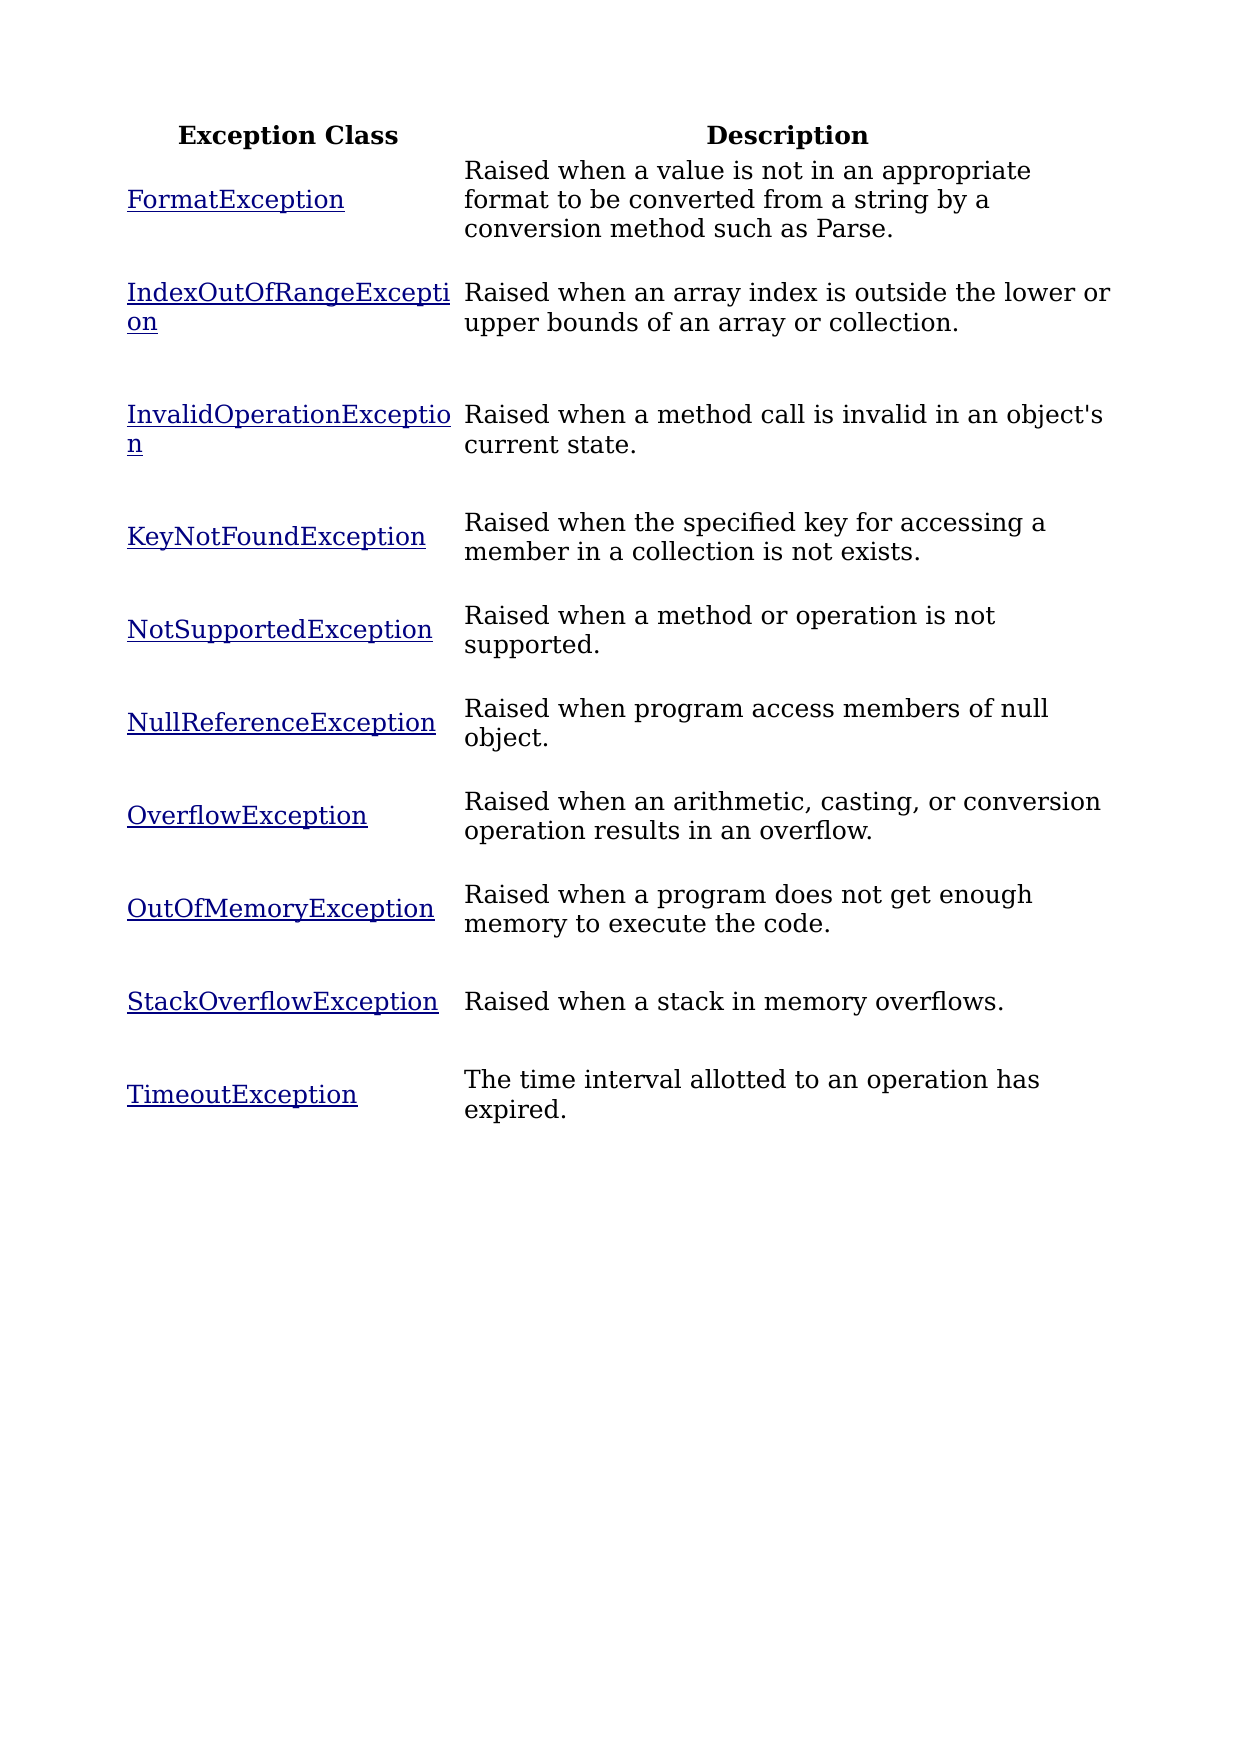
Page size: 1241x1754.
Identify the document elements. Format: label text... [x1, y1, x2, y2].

table_cell Raised when an arithmetic, casting, or conversion operation results in an overflow. [461, 770, 1122, 862]
table_cell Raised when a program does not get enough memory to execute the code. [461, 863, 1122, 955]
table_cell Raised when a stack in memory overflows. [461, 955, 1122, 1048]
table_cell Raised when a method or operation is not supported. [461, 584, 1122, 677]
table_cell NotSupportedException [124, 584, 461, 677]
table_cell TimeoutException [124, 1048, 461, 1141]
table_header Exception Class [124, 118, 461, 153]
table_cell Raised when program access members of null object. [461, 677, 1122, 769]
table_header Description [461, 118, 1122, 153]
table_cell Raised when an array index is outside the lower or upper bounds of an array or collection. [461, 247, 1122, 369]
table_cell StackOverflowException [124, 955, 461, 1048]
table_cell OverflowException [124, 770, 461, 862]
table_cell OutOfMemoryException [124, 863, 461, 955]
table_cell Raised when the specified key for accessing a member in a collection is not exists. [461, 491, 1122, 584]
table_cell NullReferenceException [124, 677, 461, 769]
table_cell KeyNotFoundException [124, 491, 461, 584]
table_cell FormatException [124, 153, 461, 247]
table_cell Raised when a value is not in an appropriate format to be converted from a string by a conversion method such as Parse. [461, 153, 1122, 247]
table_cell Raised when a method call is invalid in an object's current state. [461, 369, 1122, 491]
table_cell IndexOutOfRangeException [124, 247, 461, 369]
table_cell The time interval allotted to an operation has expired. [461, 1048, 1122, 1141]
table_cell InvalidOperationException [124, 369, 461, 491]
